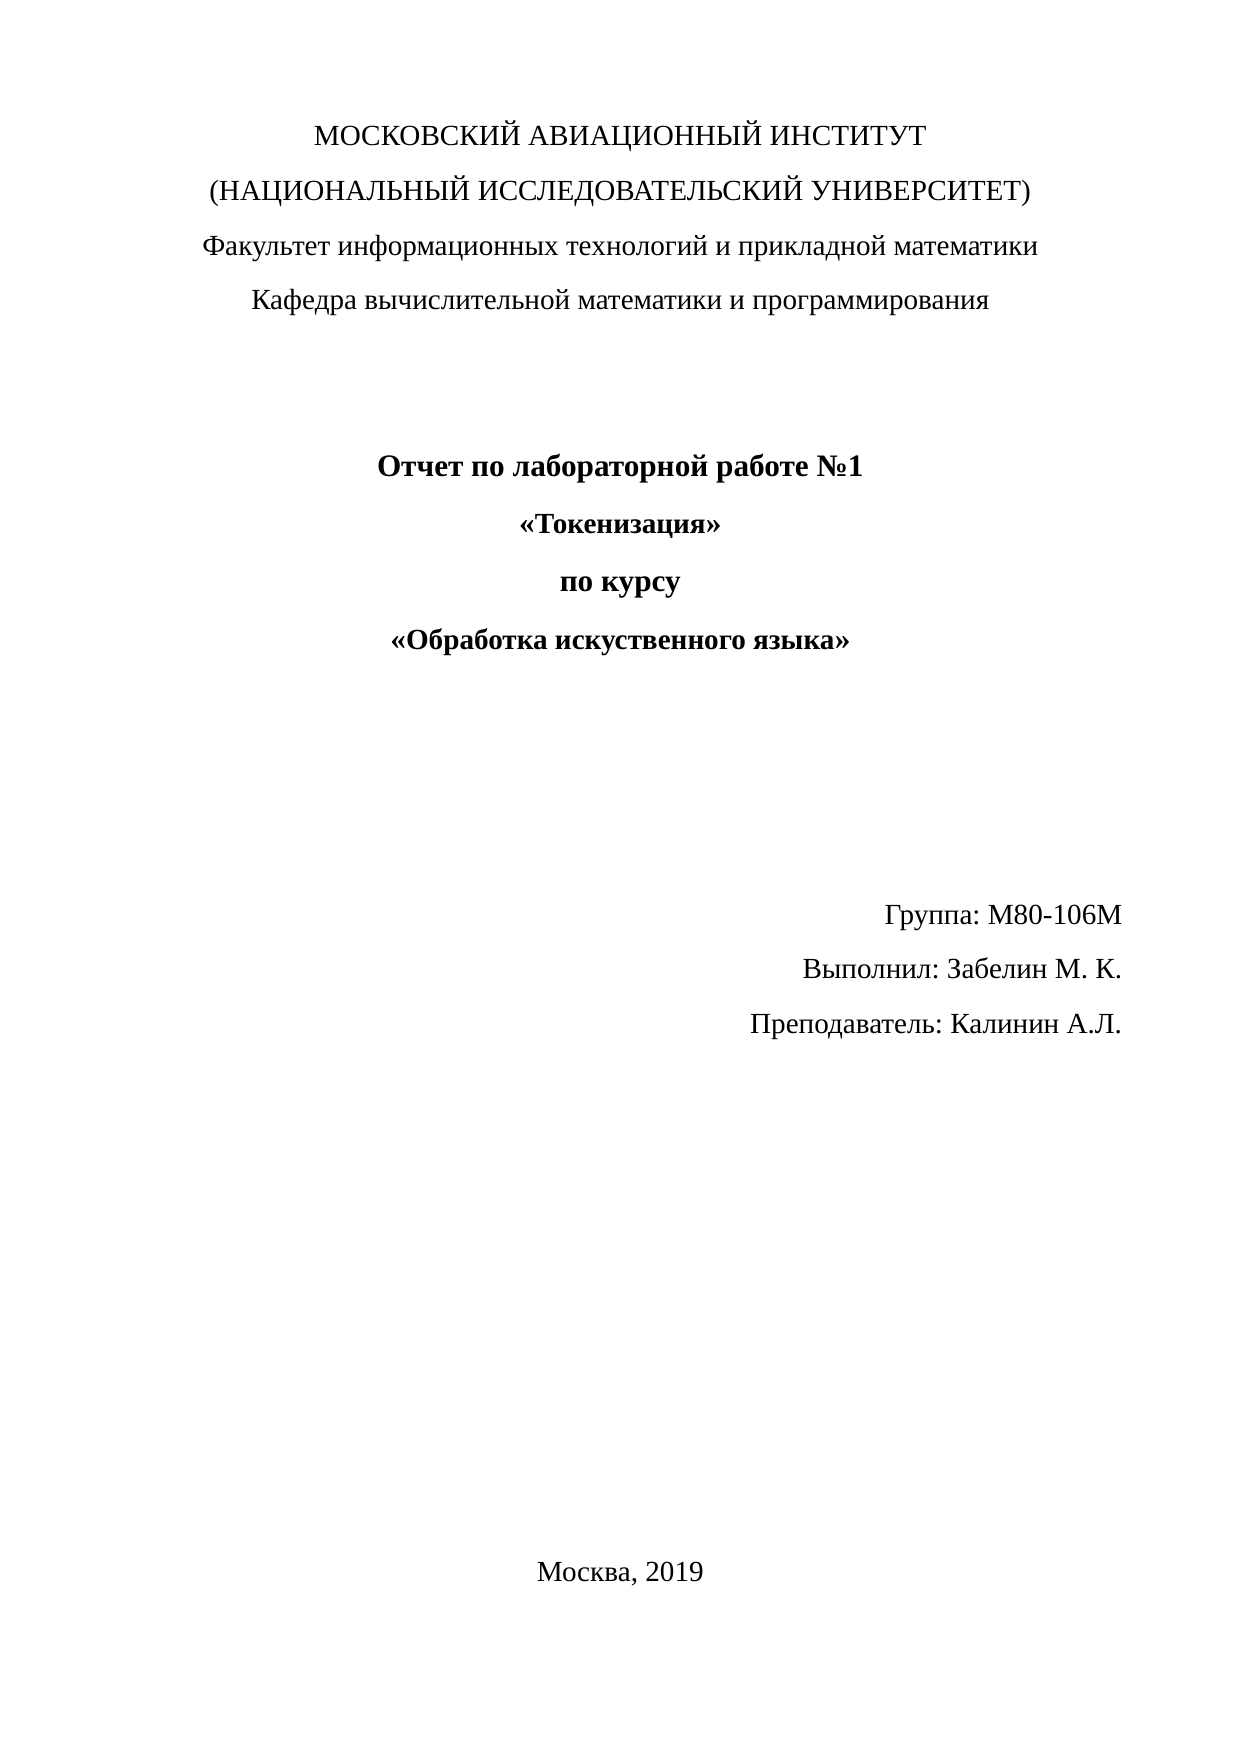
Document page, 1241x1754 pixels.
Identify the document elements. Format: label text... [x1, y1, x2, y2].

text Выполнил: Забелин М. К. [118, 952, 1122, 985]
text «Обработка искуственного языка» [118, 620, 1122, 656]
text Преподаватель: Калинин А.Л. [118, 1006, 1122, 1040]
text Отчет по лабораторной работе №1 [118, 447, 1122, 483]
text по курсу [118, 562, 1122, 598]
text Москва, 2019 [118, 1554, 1122, 1588]
text Кафедра вычислительной математики и программирования [118, 282, 1122, 316]
text МОСКОВСКИЙ АВИАЦИОННЫЙ ИНСТИТУТ [118, 118, 1122, 152]
text «Токенизация» [118, 504, 1122, 541]
text Группа: М80-106М [118, 897, 1122, 930]
text Факультет информационных технологий и прикладной математики [118, 228, 1122, 261]
text (НАЦИОНАЛЬНЫЙ ИССЛЕДОВАТЕЛЬСКИЙ УНИВЕРСИТЕТ) [118, 173, 1122, 206]
